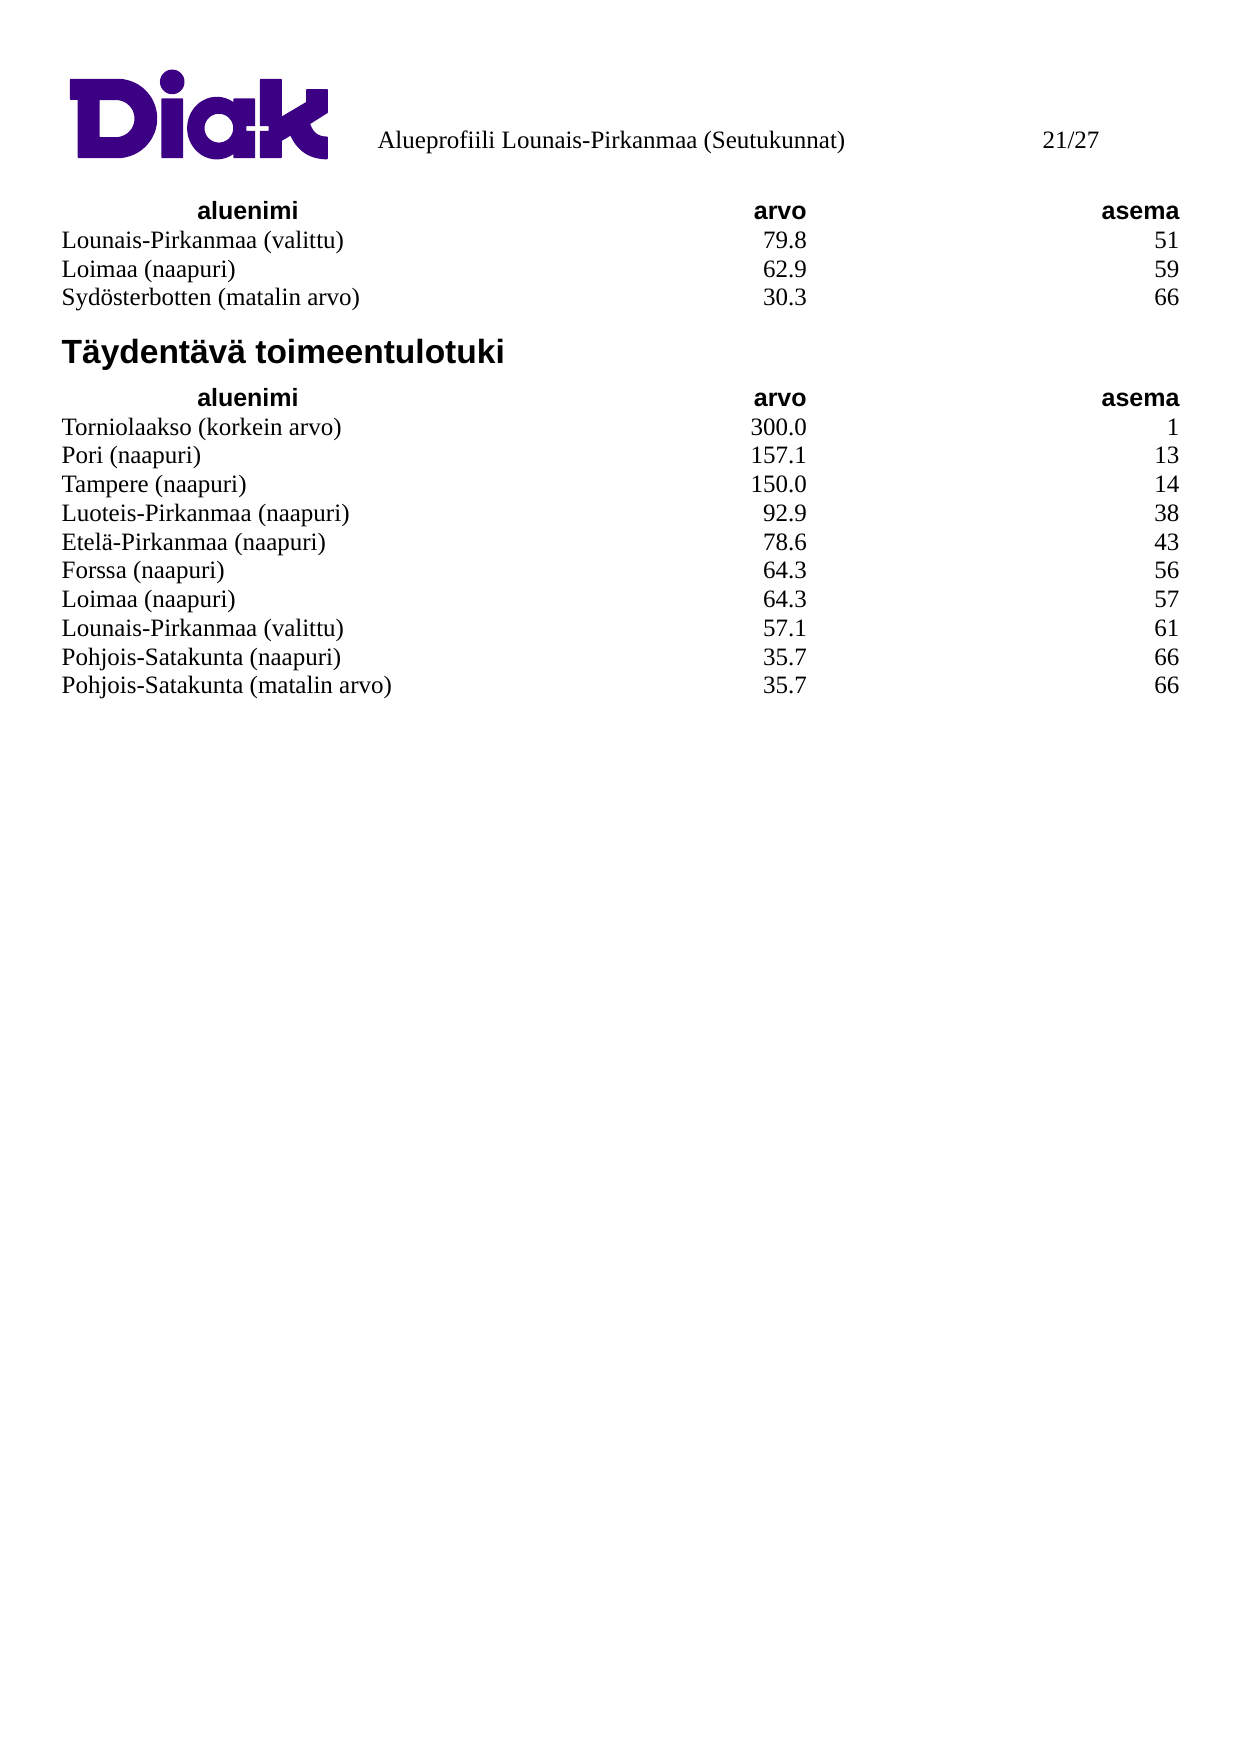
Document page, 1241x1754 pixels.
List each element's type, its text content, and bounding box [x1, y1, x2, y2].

table_cell 56 [806, 556, 1179, 584]
table_cell 1 [806, 412, 1179, 441]
table_cell 64.3 [434, 556, 806, 584]
table_header asema [806, 383, 1179, 412]
table_header aluenimi [61, 196, 434, 225]
table_cell 57 [806, 584, 1179, 613]
table_cell Torniolaakso (korkein arvo) [61, 412, 434, 441]
table_cell 43 [806, 527, 1179, 556]
table_cell 157.1 [434, 441, 806, 469]
table_cell 13 [806, 441, 1179, 469]
table_cell Sydösterbotten (matalin arvo) [61, 283, 434, 311]
table_cell 35.7 [434, 671, 806, 699]
table_cell 66 [806, 671, 1179, 699]
table_cell 78.6 [434, 527, 806, 556]
table_cell Loimaa (naapuri) [61, 584, 434, 613]
table_cell 35.7 [434, 642, 806, 671]
table_cell Loimaa (naapuri) [61, 254, 434, 282]
table_header asema [806, 196, 1179, 225]
table_cell Tampere (naapuri) [61, 469, 434, 498]
table_cell Pohjois-Satakunta (matalin arvo) [61, 671, 434, 699]
table_cell 92.9 [434, 498, 806, 527]
table_cell Luoteis-Pirkanmaa (naapuri) [61, 498, 434, 527]
table_cell Lounais-Pirkanmaa (valittu) [61, 613, 434, 642]
table_cell Lounais-Pirkanmaa (valittu) [61, 225, 434, 254]
table_cell Etelä-Pirkanmaa (naapuri) [61, 527, 434, 556]
table_cell 150.0 [434, 469, 806, 498]
table_header arvo [434, 383, 806, 412]
table_cell Pori (naapuri) [61, 441, 434, 469]
table_cell 30.3 [434, 283, 806, 311]
table_cell 61 [806, 613, 1179, 642]
table_header aluenimi [61, 383, 434, 412]
table_cell 38 [806, 498, 1179, 527]
table_cell 57.1 [434, 613, 806, 642]
subtitle Täydentävä toimeentulotuki [61, 332, 1179, 371]
table_cell 79.8 [434, 225, 806, 254]
table_cell 300.0 [434, 412, 806, 441]
table_cell 14 [806, 469, 1179, 498]
table_cell 59 [806, 254, 1179, 282]
table_cell 66 [806, 283, 1179, 311]
table_cell Pohjois-Satakunta (naapuri) [61, 642, 434, 671]
table_header arvo [434, 196, 806, 225]
table_cell 62.9 [434, 254, 806, 282]
table_cell Forssa (naapuri) [61, 556, 434, 584]
table_cell 66 [806, 642, 1179, 671]
table_cell 51 [806, 225, 1179, 254]
table_cell 64.3 [434, 584, 806, 613]
